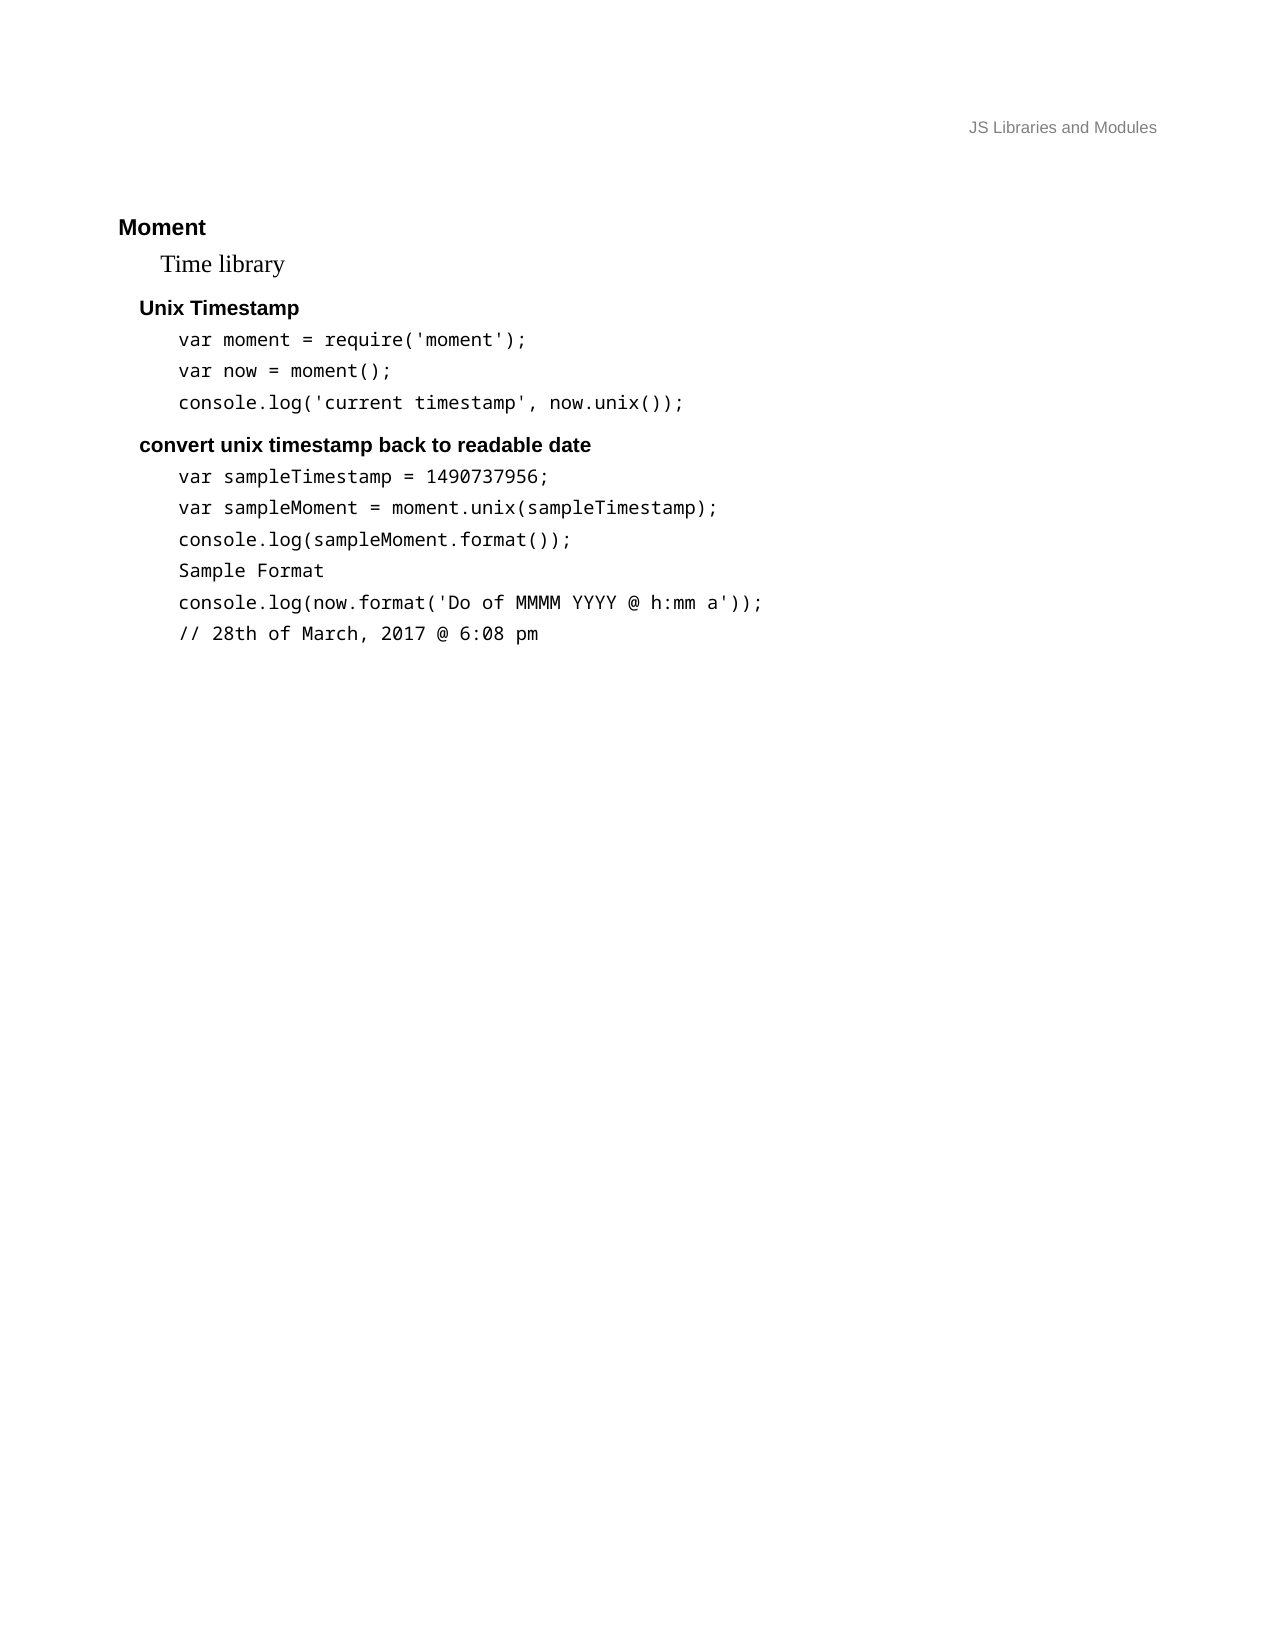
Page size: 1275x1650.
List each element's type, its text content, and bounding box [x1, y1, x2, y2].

text console.log('current timestamp', now.unix()); [178, 389, 1157, 415]
text console.log(now.format('Do of MMMM YYYY @ h:mm a')); [178, 589, 1157, 615]
text // 28th of March, 2017 @ 6:08 pm [178, 621, 1157, 646]
text console.log(sampleMoment.format()); [178, 526, 1157, 552]
text var sampleMoment = moment.unix(sampleTimestamp); [178, 494, 1157, 520]
text Sample Format [178, 558, 1157, 583]
subtitle Moment [118, 214, 1157, 241]
text var moment = require('moment'); [178, 326, 1157, 352]
text Time library [160, 249, 1157, 278]
subtitle Unix Timestamp [139, 296, 1157, 320]
text var sampleTimestamp = 1490737956; [178, 463, 1157, 488]
subtitle convert unix timestamp back to readable date [139, 433, 1157, 457]
text var now = moment(); [178, 358, 1157, 383]
